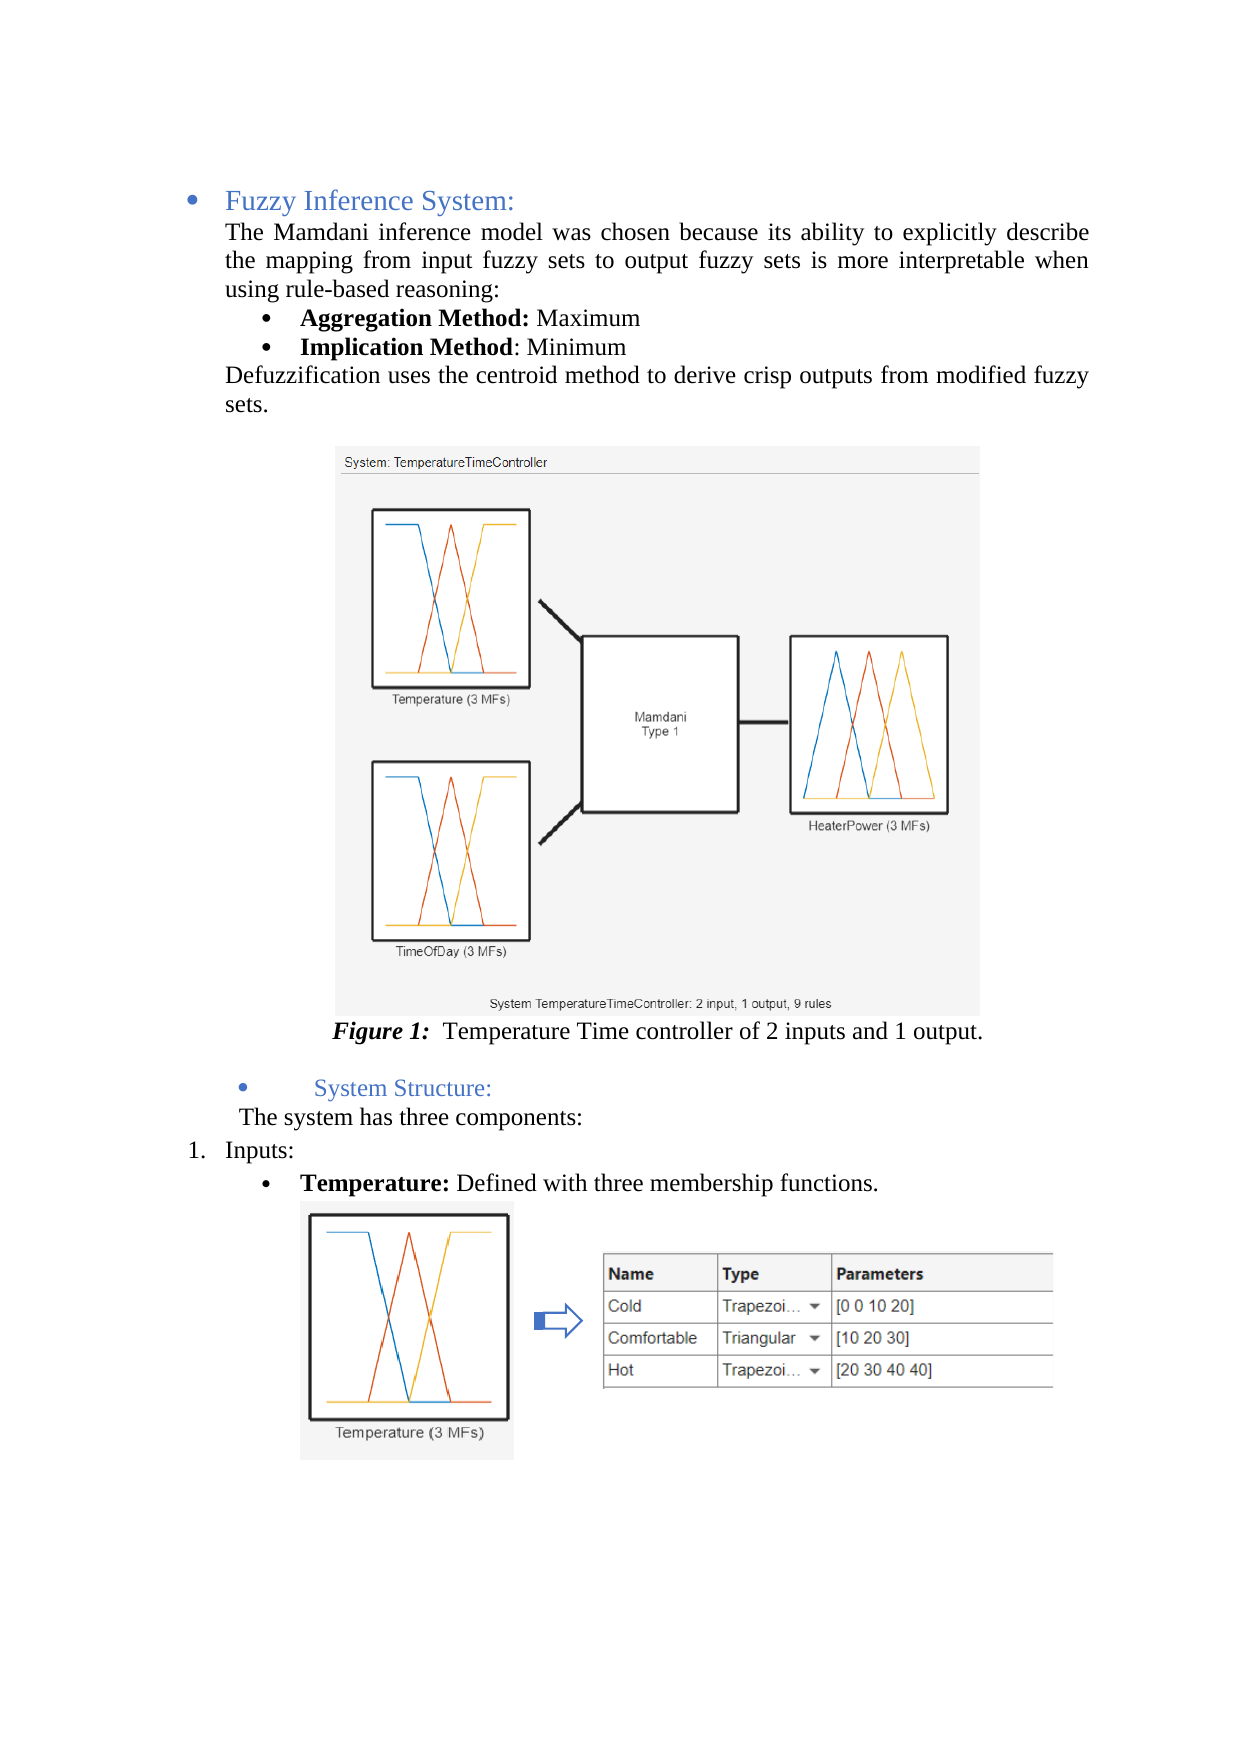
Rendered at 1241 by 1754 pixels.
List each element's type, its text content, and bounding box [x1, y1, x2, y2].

list Aggregation Method: Maximum [262, 303, 1090, 332]
list The Mamdani inference model was chosen because its ability to explicitly describe the mapping from input fuzzy sets to output fuzzy sets is more interpretable when using rule-based reasoning: [225, 217, 1090, 303]
list Fuzzy Inference System: [187, 183, 1090, 217]
list Implication Method: Minimum [262, 332, 1090, 360]
list Inputs: [187, 1135, 1090, 1164]
list System Structure: [239, 1073, 1090, 1102]
list Defuzzification uses the centroid method to derive crisp outputs from modified fuzzy sets. [225, 360, 1090, 418]
list Figure 1: Temperature Time controller of 2 inputs and 1 output. [225, 1016, 1090, 1044]
list The system has three components: [239, 1102, 1090, 1131]
list Temperature: Defined with three membership functions. [262, 1168, 1090, 1197]
